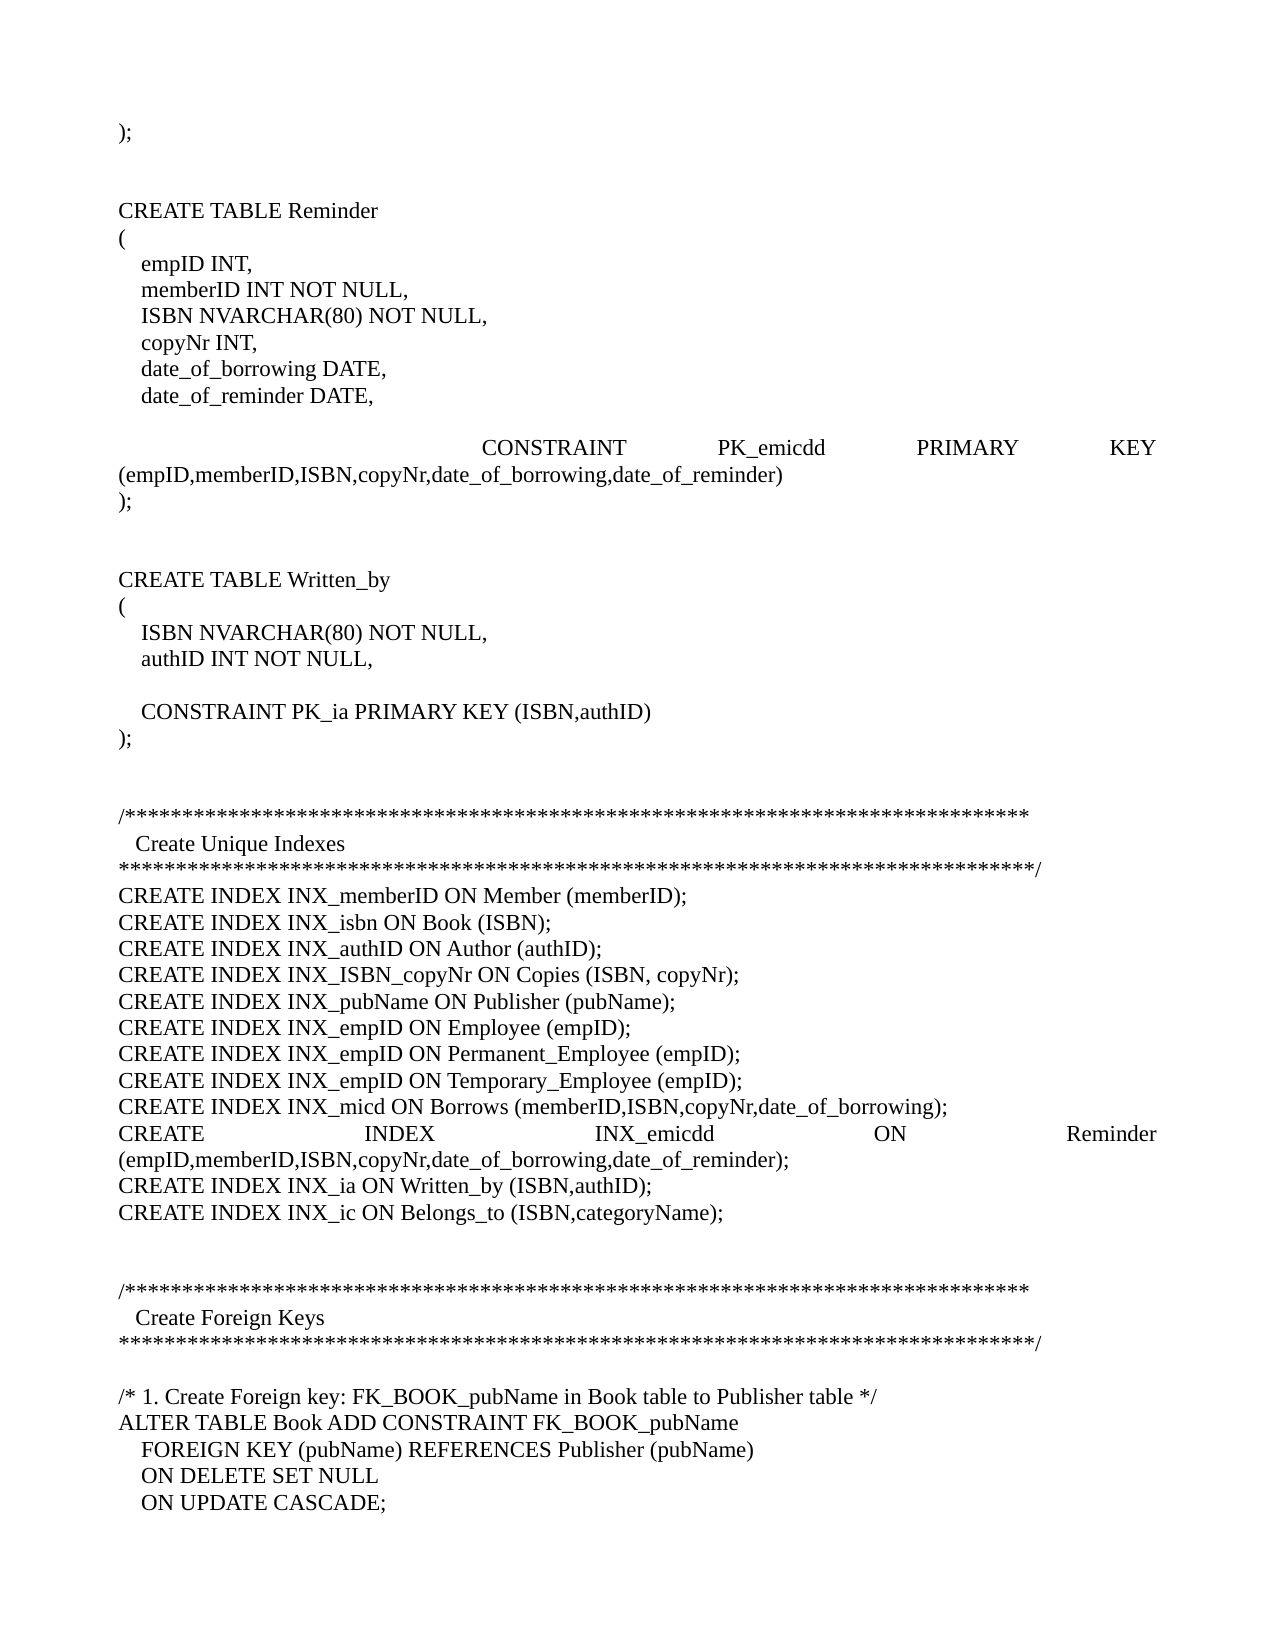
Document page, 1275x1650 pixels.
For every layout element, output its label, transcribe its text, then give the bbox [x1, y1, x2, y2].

text CREATE INDEX INX_empID ON Permanent_Employee (empID); [118, 1041, 1157, 1067]
text Create Unique Indexes [118, 830, 1157, 856]
text ********************************************************************************/ [118, 1330, 1157, 1357]
text ); [118, 724, 1157, 751]
text ); [118, 487, 1157, 513]
text FOREIGN KEY (pubName) REFERENCES Publisher (pubName) [118, 1436, 1157, 1462]
text copyNr INT, [118, 329, 1157, 355]
text ISBN NVARCHAR(80) NOT NULL, [118, 303, 1157, 329]
text ( [118, 223, 1157, 250]
text CREATE INDEX INX_emicdd ON Reminder (empID,memberID,ISBN,copyNr,date_of_borrowing,date_of_reminder); [118, 1119, 1157, 1172]
text ********************************************************************************/ [118, 856, 1157, 882]
text CREATE INDEX INX_memberID ON Member (memberID); [118, 882, 1157, 909]
text /******************************************************************************* [118, 1278, 1157, 1304]
text date_of_reminder DATE, [118, 382, 1157, 408]
text ALTER TABLE Book ADD CONSTRAINT FK_BOOK_pubName [118, 1409, 1157, 1436]
text empID INT, [118, 250, 1157, 276]
text memberID INT NOT NULL, [118, 276, 1157, 303]
text CREATE INDEX INX_ic ON Belongs_to (ISBN,categoryName); [118, 1199, 1157, 1225]
text CREATE INDEX INX_micd ON Borrows (memberID,ISBN,copyNr,date_of_borrowing); [118, 1093, 1157, 1119]
text CREATE TABLE Written_by [118, 566, 1157, 592]
text ON DELETE SET NULL [118, 1462, 1157, 1488]
text CONSTRAINT PK_emicdd PRIMARY KEY (empID,memberID,ISBN,copyNr,date_of_borrowing,date_of_reminder) [118, 434, 1157, 487]
text CREATE INDEX INX_empID ON Employee (empID); [118, 1014, 1157, 1041]
text CREATE INDEX INX_ISBN_copyNr ON Copies (ISBN, copyNr); [118, 961, 1157, 988]
text ( [118, 592, 1157, 619]
text CREATE INDEX INX_empID ON Temporary_Employee (empID); [118, 1067, 1157, 1093]
text CREATE INDEX INX_isbn ON Book (ISBN); [118, 909, 1157, 935]
text CREATE INDEX INX_ia ON Written_by (ISBN,authID); [118, 1172, 1157, 1199]
text authID INT NOT NULL, [118, 645, 1157, 672]
text Create Foreign Keys [118, 1304, 1157, 1330]
text ); [118, 118, 1157, 144]
text ISBN NVARCHAR(80) NOT NULL, [118, 619, 1157, 645]
text CONSTRAINT PK_ia PRIMARY KEY (ISBN,authID) [118, 698, 1157, 724]
text CREATE INDEX INX_pubName ON Publisher (pubName); [118, 988, 1157, 1014]
text date_of_borrowing DATE, [118, 355, 1157, 382]
text ON UPDATE CASCADE; [118, 1488, 1157, 1515]
text CREATE TABLE Reminder [118, 197, 1157, 223]
text CREATE INDEX INX_authID ON Author (authID); [118, 935, 1157, 961]
text /* 1. Create Foreign key: FK_BOOK_pubName in Book table to Publisher table */ [118, 1383, 1157, 1409]
text /******************************************************************************* [118, 803, 1157, 830]
